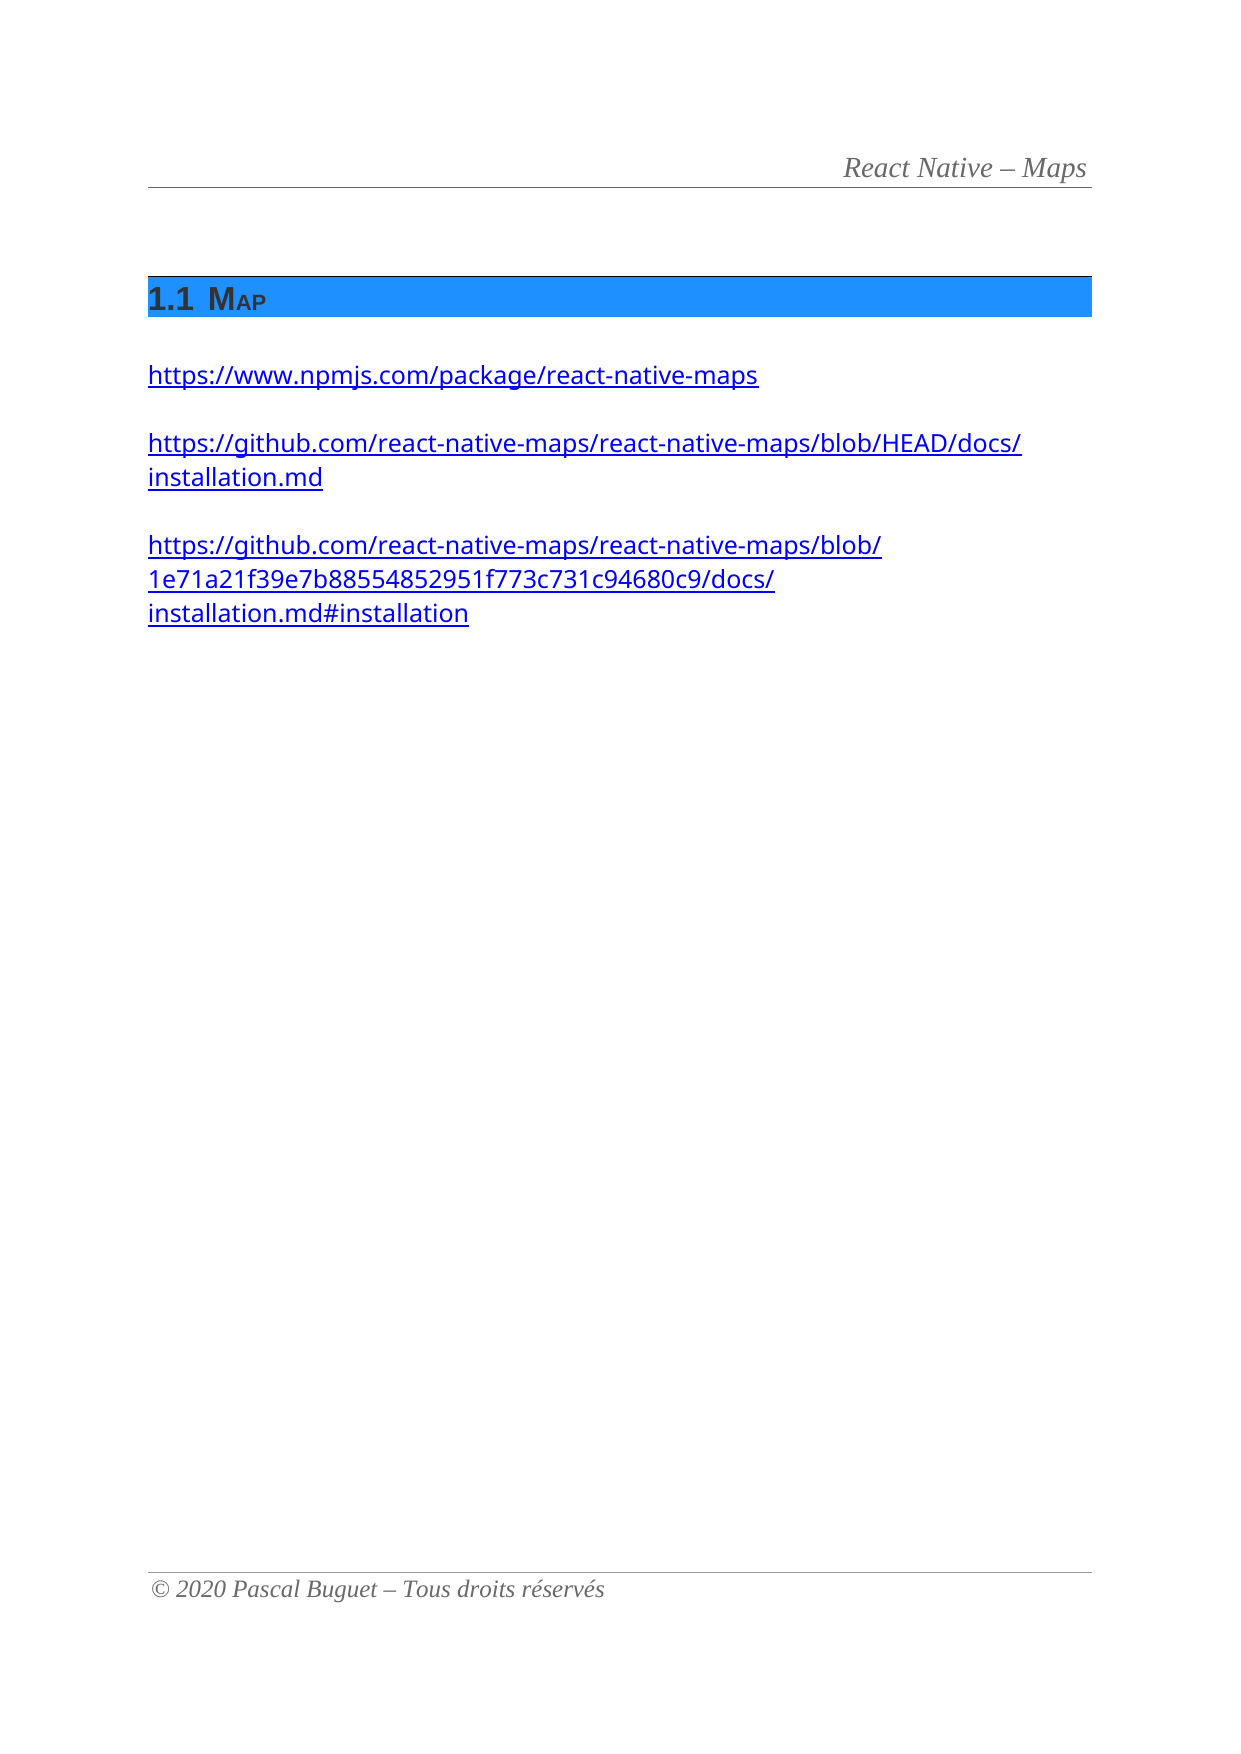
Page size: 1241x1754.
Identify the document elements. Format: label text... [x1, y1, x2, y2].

text https://www.npmjs.com/package/react-native-maps [148, 358, 1092, 392]
text https://github.com/react-native-maps/react-native-maps/blob/1e71a21f39e7b88554852951f773c731c94680c9/docs/installation.md#installation [148, 528, 1092, 630]
subtitle Map [148, 277, 1092, 317]
text https://github.com/react-native-maps/react-native-maps/blob/HEAD/docs/installation.md [148, 426, 1092, 494]
